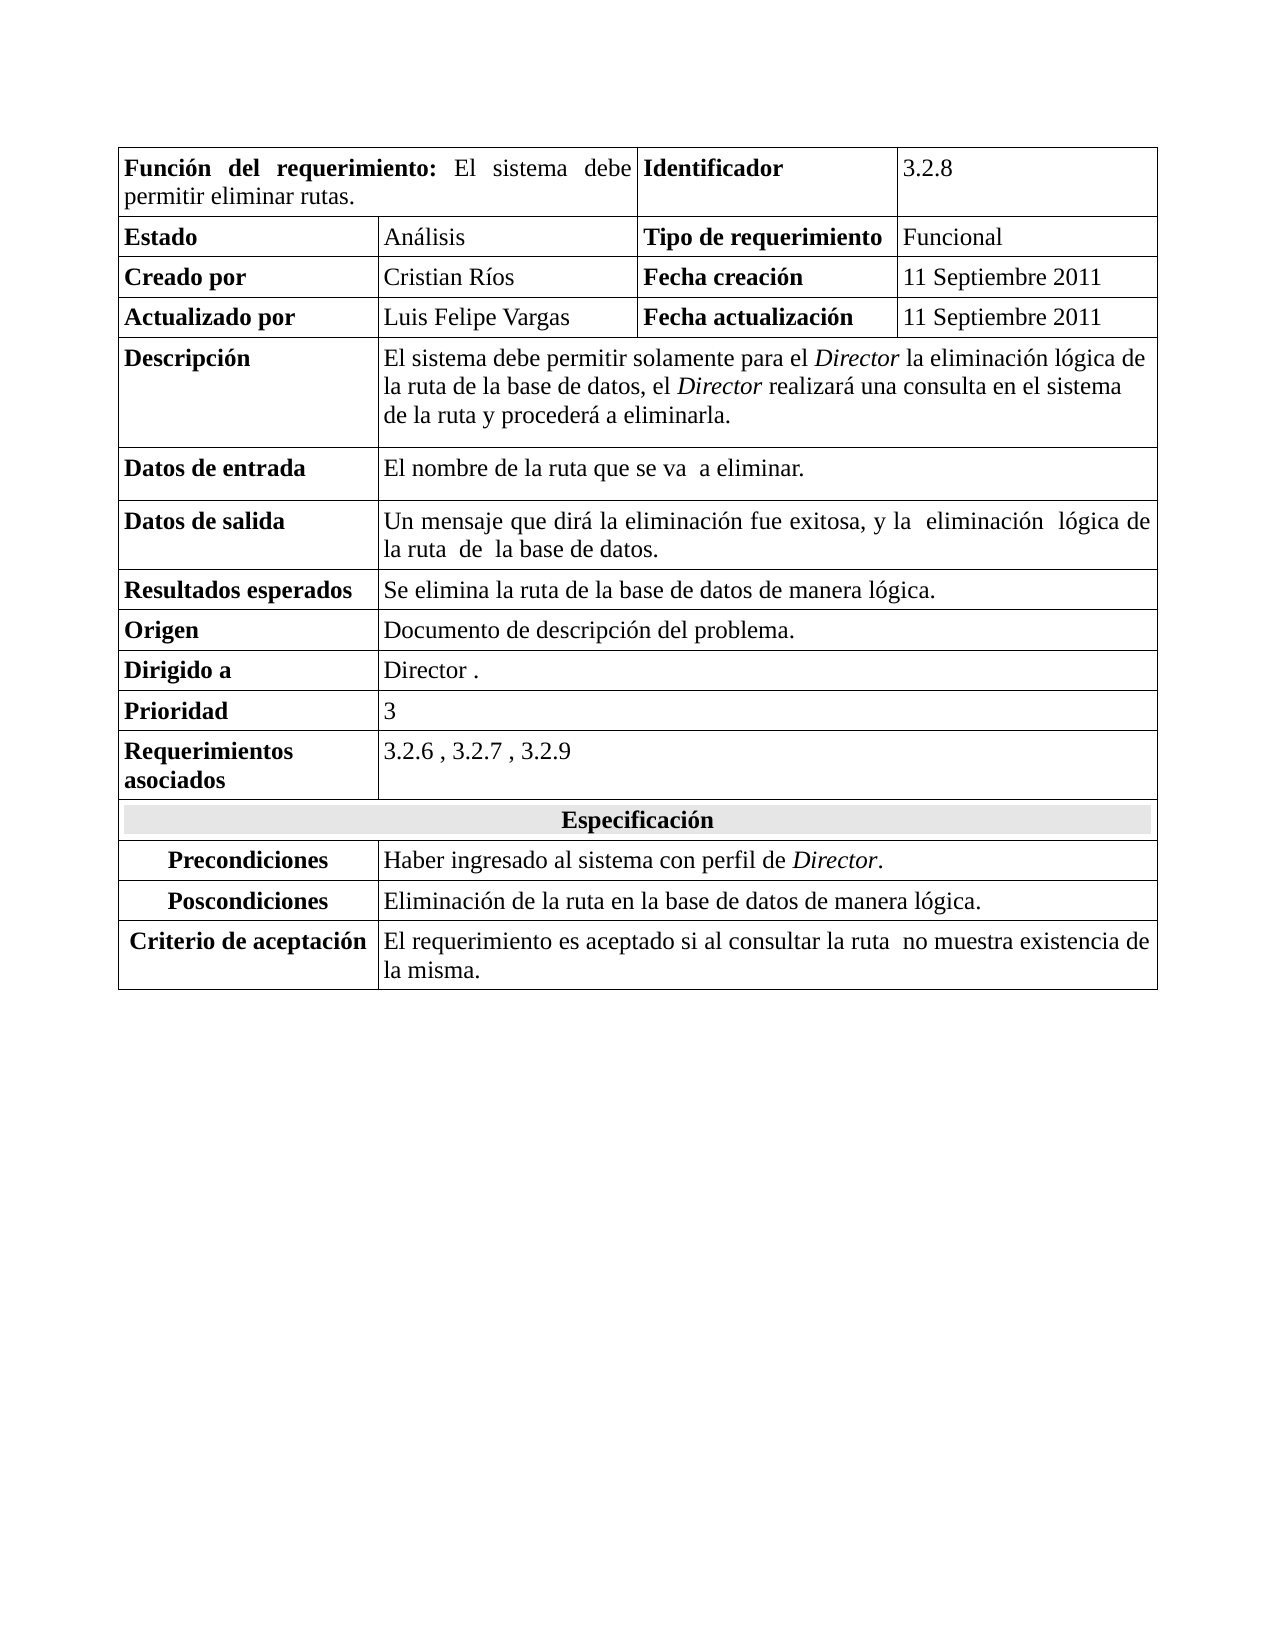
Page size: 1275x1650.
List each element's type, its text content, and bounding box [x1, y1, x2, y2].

table_cell Tipo de requerimiento [638, 217, 897, 256]
table_cell Se elimina la ruta de la base de datos de manera lógica. [379, 570, 1157, 609]
table_cell Descripción [119, 338, 378, 447]
table_cell Datos de salida [119, 501, 378, 569]
table_cell Haber ingresado al sistema con perfil de Director. [379, 841, 1157, 880]
table_cell 11 Septiembre 2011 [898, 257, 1157, 297]
table_cell El nombre de la ruta que se va a eliminar. [379, 448, 1157, 500]
table_cell 11 Septiembre 2011 [898, 298, 1157, 337]
table_cell Documento de descripción del problema. [379, 610, 1157, 650]
table_cell Especificación [119, 800, 1157, 840]
table_cell Actualizado por [119, 298, 378, 337]
table_cell Fecha creación [638, 257, 897, 297]
table_cell Eliminación de la ruta en la base de datos de manera lógica. [379, 881, 1157, 920]
table_cell Requerimientos asociados [119, 731, 378, 799]
table_cell Resultados esperados [119, 570, 378, 609]
table_cell Director . [379, 651, 1157, 690]
table_cell Dirigido a [119, 651, 378, 690]
table_cell Luis Felipe Vargas [379, 298, 637, 337]
table_cell Criterio de aceptación [119, 921, 378, 989]
table_header Función del requerimiento: El sistema debe permitir eliminar rutas. [119, 148, 637, 216]
table_cell 3 [379, 691, 1157, 730]
table_cell Cristian Ríos [379, 257, 637, 297]
table_header 3.2.8 [898, 148, 1157, 216]
table_cell Creado por [119, 257, 378, 297]
table_cell El requerimiento es aceptado si al consultar la ruta no muestra existencia de la misma. [379, 921, 1157, 989]
table_cell Análisis [379, 217, 637, 256]
table_cell Precondiciones [119, 841, 378, 880]
table_cell Origen [119, 610, 378, 650]
table_cell Fecha actualización [638, 298, 897, 337]
table_cell Estado [119, 217, 378, 256]
table_cell Funcional [898, 217, 1157, 256]
table_cell 3.2.6 , 3.2.7 , 3.2.9 [379, 731, 1157, 799]
table_cell Poscondiciones [119, 881, 378, 920]
table_header Identificador [638, 148, 897, 216]
table_cell Datos de entrada [119, 448, 378, 500]
table_cell Prioridad [119, 691, 378, 730]
table_cell El sistema debe permitir solamente para el Director la eliminación lógica de la ruta de la base de datos, el Director realizará una consulta en el sistema de la ruta y procederá a eliminarla. [379, 338, 1157, 447]
table_cell Un mensaje que dirá la eliminación fue exitosa, y la eliminación lógica de la ruta de la base de datos. [379, 501, 1157, 569]
